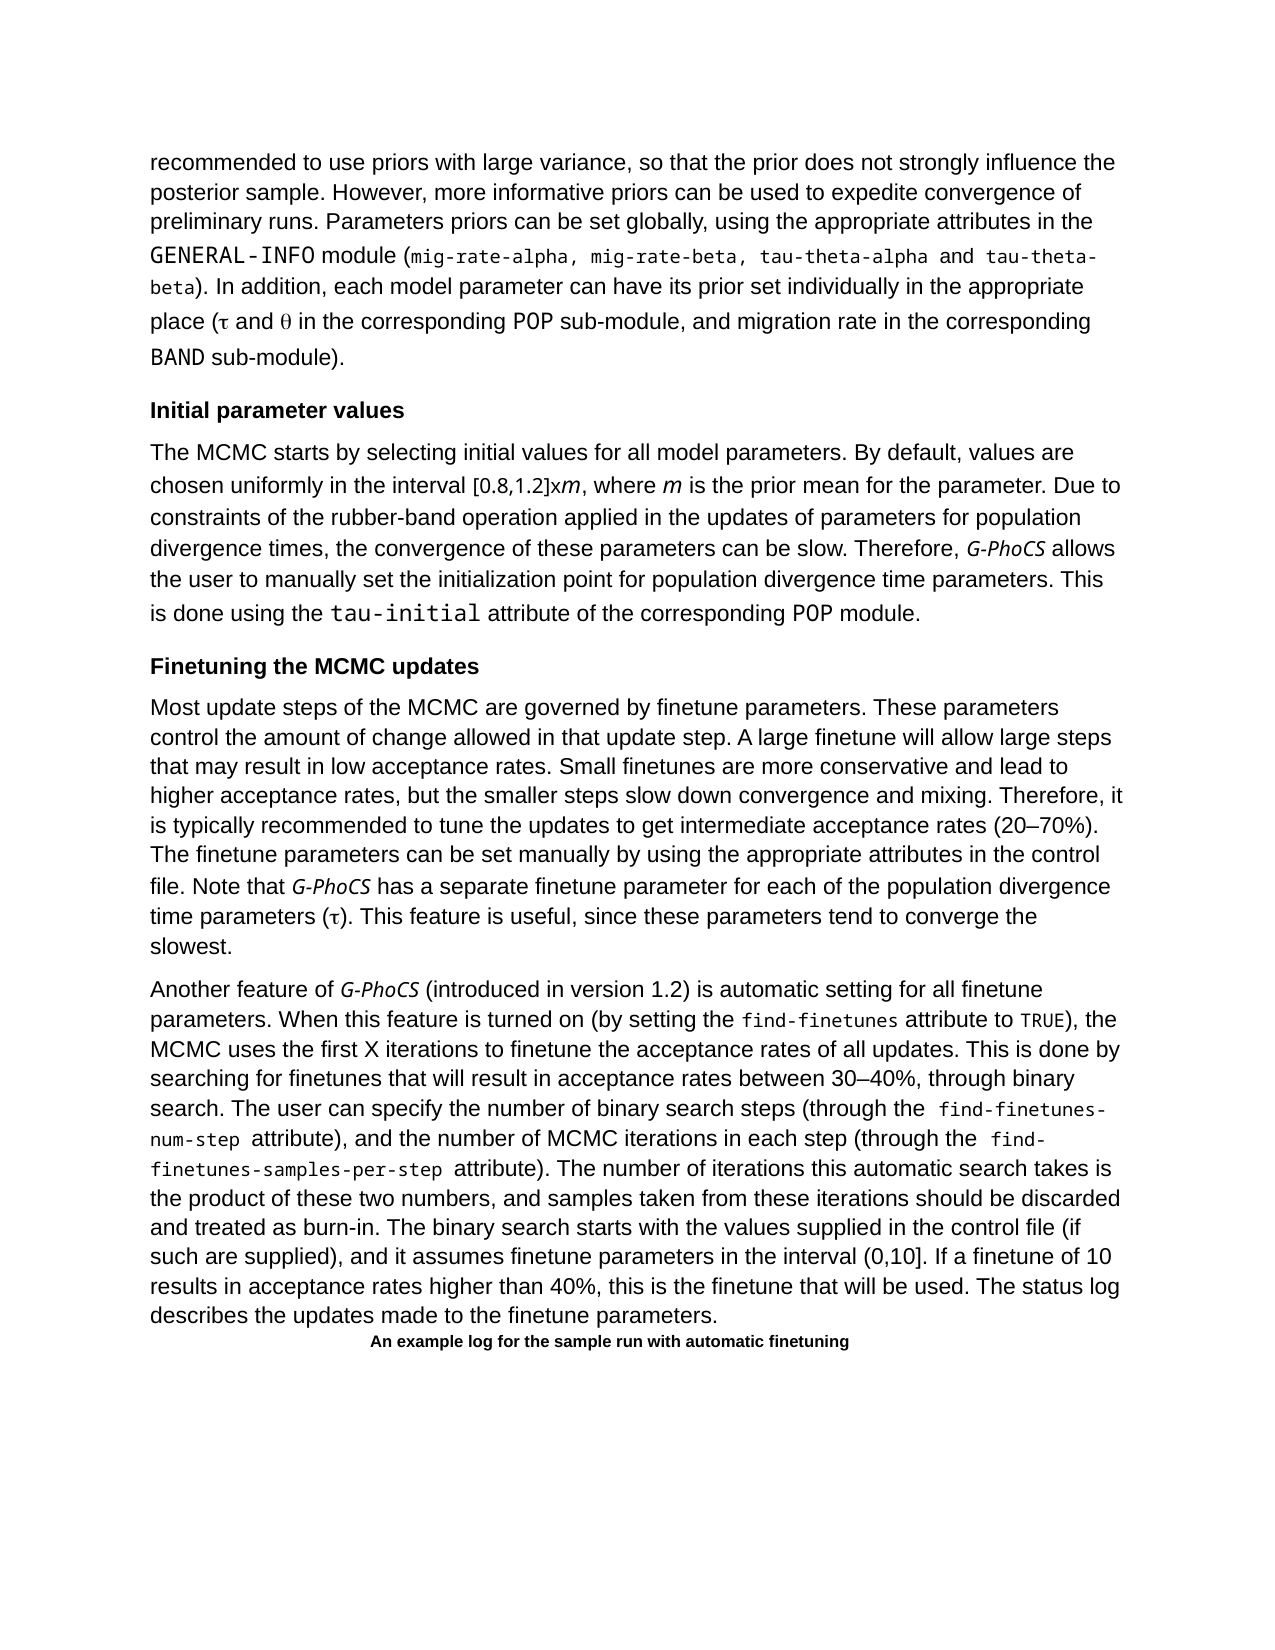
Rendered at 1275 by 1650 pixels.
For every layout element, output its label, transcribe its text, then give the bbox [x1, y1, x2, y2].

text The MCMC starts by selecting initial values for all model parameters. By default, values are chosen uniformly in the interval [0.8,1.2]xm, where m is the prior mean for the parameter. Due to constraints of the rubber-band operation applied in the updates of parameters for population divergence times, the convergence of these parameters can be slow. Therefore, G-PhoCS allows the user to manually set the initialization point for population divergence time parameters. This is done using the tau-initial attribute of the corresponding POP module. [150, 439, 1125, 628]
text An example log for the sample run with automatic finetuning [94, 1332, 1125, 1351]
text Finetuning the MCMC updates [150, 654, 1125, 679]
text recommended to use priors with large variance, so that the prior does not strongly influence the posterior sample. However, more informative priors can be used to expedite convergence of preliminary runs. Parameters priors can be set globally, using the appropriate attributes in the GENERAL-INFO module (mig-rate-alpha, mig-rate-beta, tau-theta-alpha and tau-theta-beta). In addition, each model parameter can have its prior set individually in the appropriate place (t and q in the corresponding POP sub-module, and migration rate in the corresponding BAND sub-module). [150, 150, 1125, 372]
text Initial parameter values [150, 398, 1125, 423]
text Most update steps of the MCMC are governed by finetune parameters. These parameters control the amount of change allowed in that update step. A large finetune will allow large steps that may result in low acceptance rates. Small finetunes are more conservative and lead to higher acceptance rates, but the smaller steps slow down convergence and mixing. Therefore, it is typically recommended to tune the updates to get intermediate acceptance rates (20–70%). The finetune parameters can be set manually by using the appropriate attributes in the control file. Note that G-PhoCS has a separate finetune parameter for each of the population divergence time parameters (t). This feature is useful, since these parameters tend to converge the slowest. [150, 695, 1125, 959]
text Another feature of G-PhoCS (introduced in version 1.2) is automatic setting for all finetune parameters. When this feature is turned on (by setting the find-finetunes attribute to TRUE), the MCMC uses the first X iterations to finetune the acceptance rates of all updates. This is done by searching for finetunes that will result in acceptance rates between 30–40%, through binary search. The user can specify the number of binary search steps (through the find-finetunes-num-step attribute), and the number of MCMC iterations in each step (through the find-finetunes-samples-per-step attribute). The number of iterations this automatic search takes is the product of these two numbers, and samples taken from these iterations should be discarded and treated as burn-in. The binary search starts with the values supplied in the control file (if such are supplied), and it assumes finetune parameters in the interval (0,10]. If a finetune of 10 results in acceptance rates higher than 40%, this is the finetune that will be used. The status log describes the updates made to the finetune parameters. [150, 975, 1125, 1328]
